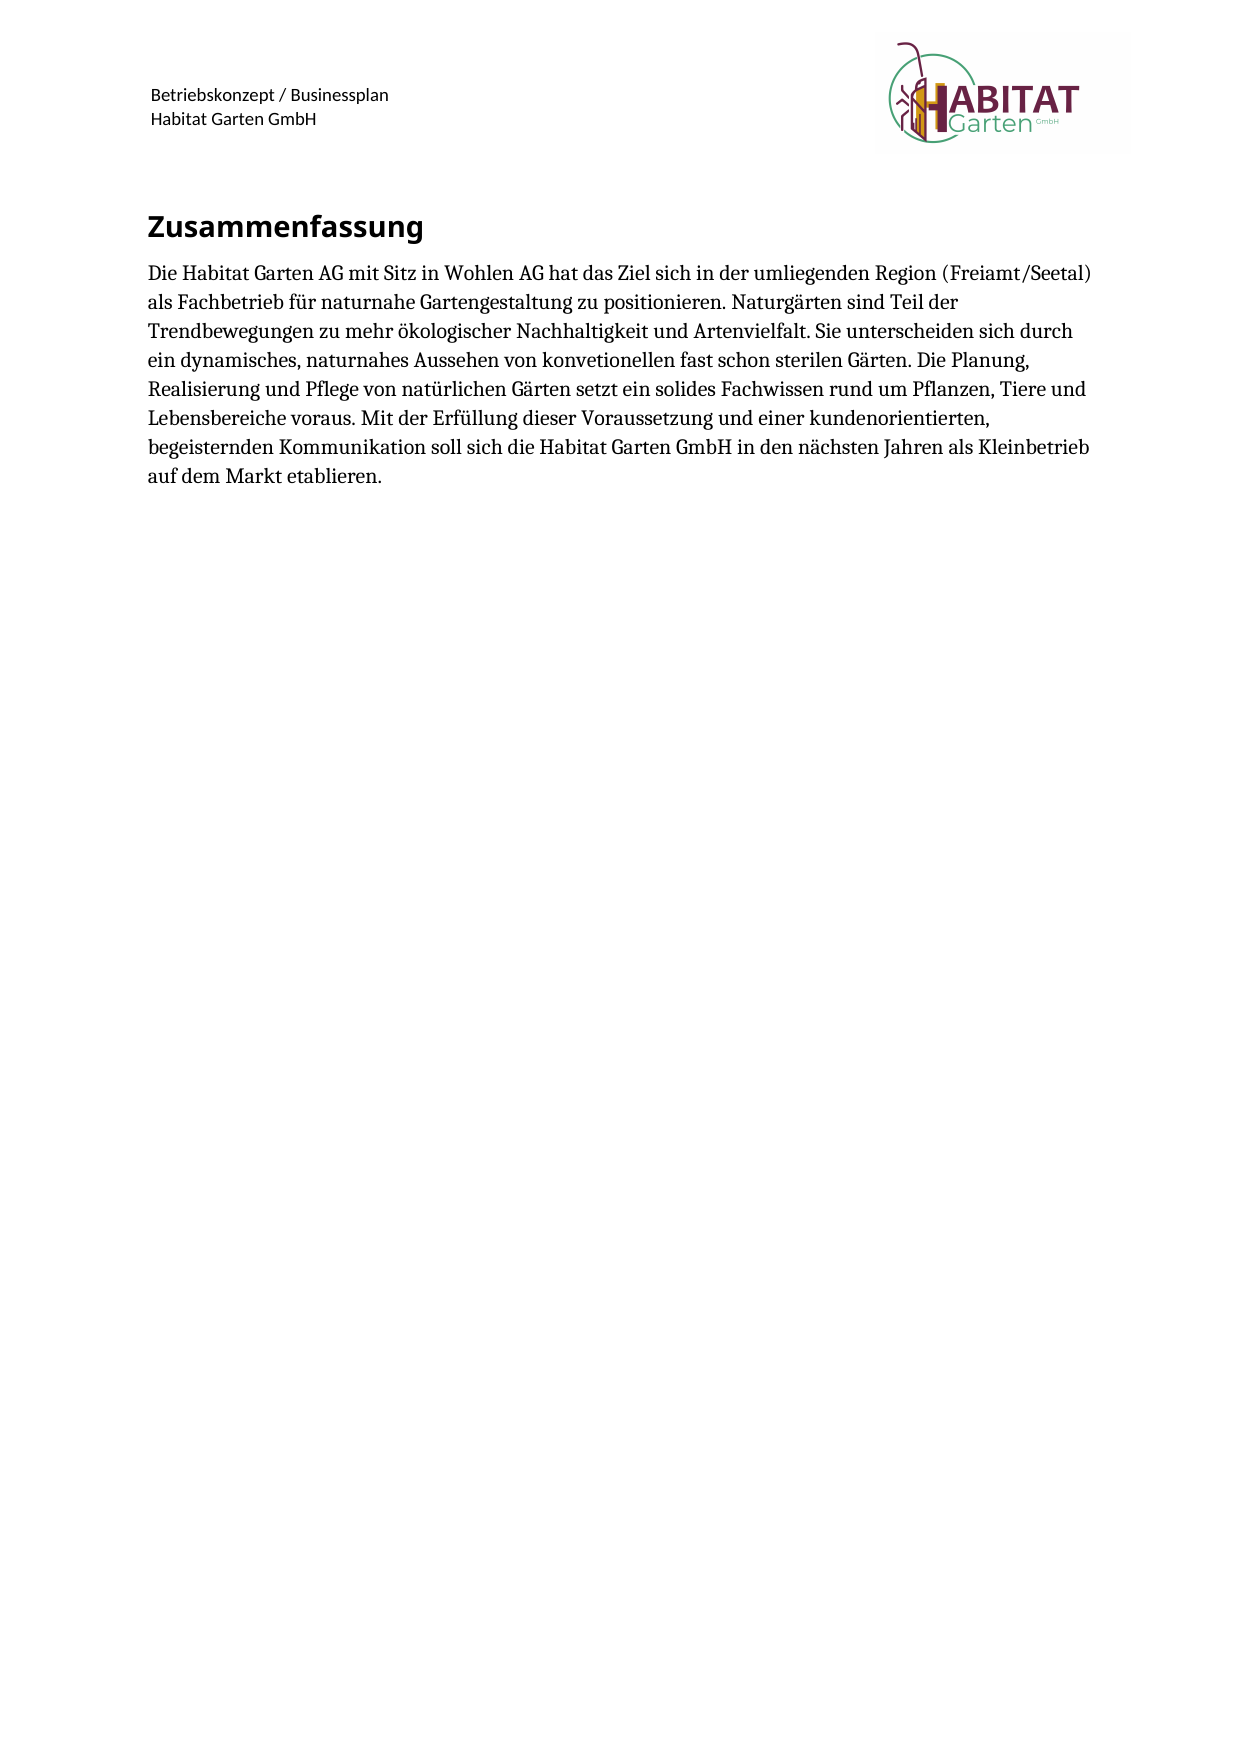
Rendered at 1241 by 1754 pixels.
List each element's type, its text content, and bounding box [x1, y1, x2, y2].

text Die Habitat Garten AG mit Sitz in Wohlen AG hat das Ziel sich in der umliegenden Region (Freiamt/Seetal) als Fachbetrieb für naturnahe Gartengestaltung zu positionieren. Naturgärten sind Teil der Trendbewegungen zu mehr ökologischer Nachhaltigkeit und Artenvielfalt. Sie unterscheiden sich durch ein dynamisches, naturnahes Aussehen von konvetionellen fast schon sterilen Gärten. Die Planung, Realisierung und Pflege von natürlichen Gärten setzt ein solides Fachwissen rund um Pflanzen, Tiere und Lebensbereiche voraus. Mit der Erfüllung dieser Voraussetzung und einer kundenorientierten, begeisternden Kommunikation soll sich die Habitat Garten GmbH in den nächsten Jahren als Kleinbetrieb auf dem Markt etablieren. [148, 261, 1093, 489]
subtitle Zusammenfassung [148, 206, 1093, 246]
picture [875, 32, 1132, 154]
